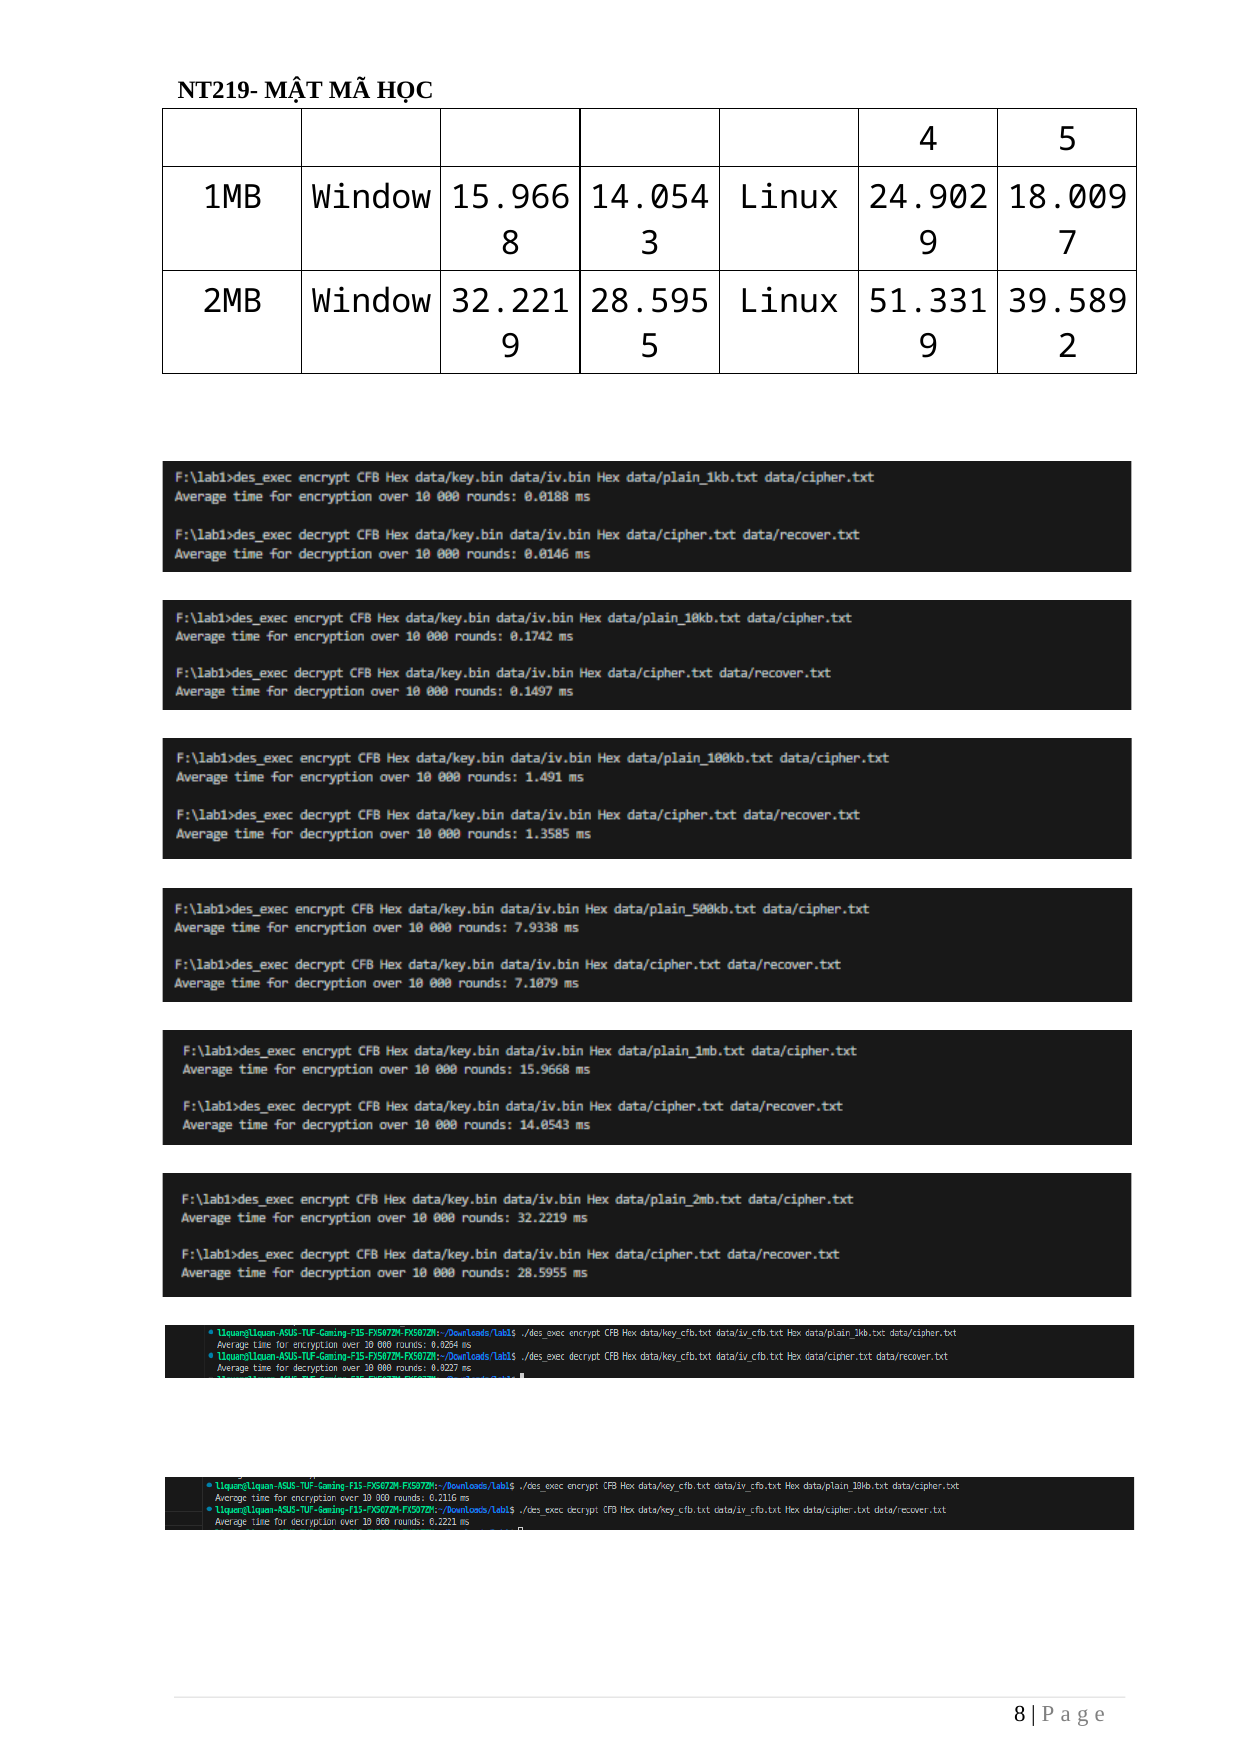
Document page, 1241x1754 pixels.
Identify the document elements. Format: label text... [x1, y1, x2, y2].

picture [165, 1325, 1135, 1378]
table_cell Window [302, 167, 440, 269]
table_cell Window [302, 271, 440, 373]
table_cell 14.0543 [581, 167, 719, 269]
table_cell 1MB [163, 167, 301, 269]
table_cell Linux [720, 271, 858, 373]
table_cell 28.5955 [581, 271, 719, 373]
table_cell 5 [998, 109, 1136, 166]
picture [162, 1030, 1132, 1145]
table_cell [581, 109, 719, 166]
table_cell 51.3319 [859, 271, 997, 373]
picture [162, 888, 1133, 1002]
table_cell [720, 109, 858, 166]
picture [162, 600, 1132, 710]
table_cell 15.9668 [441, 167, 579, 269]
picture [162, 1173, 1132, 1297]
table_cell 2MB [163, 271, 301, 373]
table_cell 39.5892 [998, 271, 1136, 373]
picture [165, 1477, 1135, 1530]
table_cell 18.0097 [998, 167, 1136, 269]
table_cell 4 [859, 109, 997, 166]
picture [162, 461, 1132, 572]
picture [162, 738, 1132, 859]
table_cell 24.9029 [859, 167, 997, 269]
table_cell [163, 109, 301, 166]
table_cell Linux [720, 167, 858, 269]
table_cell [441, 109, 579, 166]
table_cell 32.2219 [441, 271, 579, 373]
table_cell [302, 109, 440, 166]
